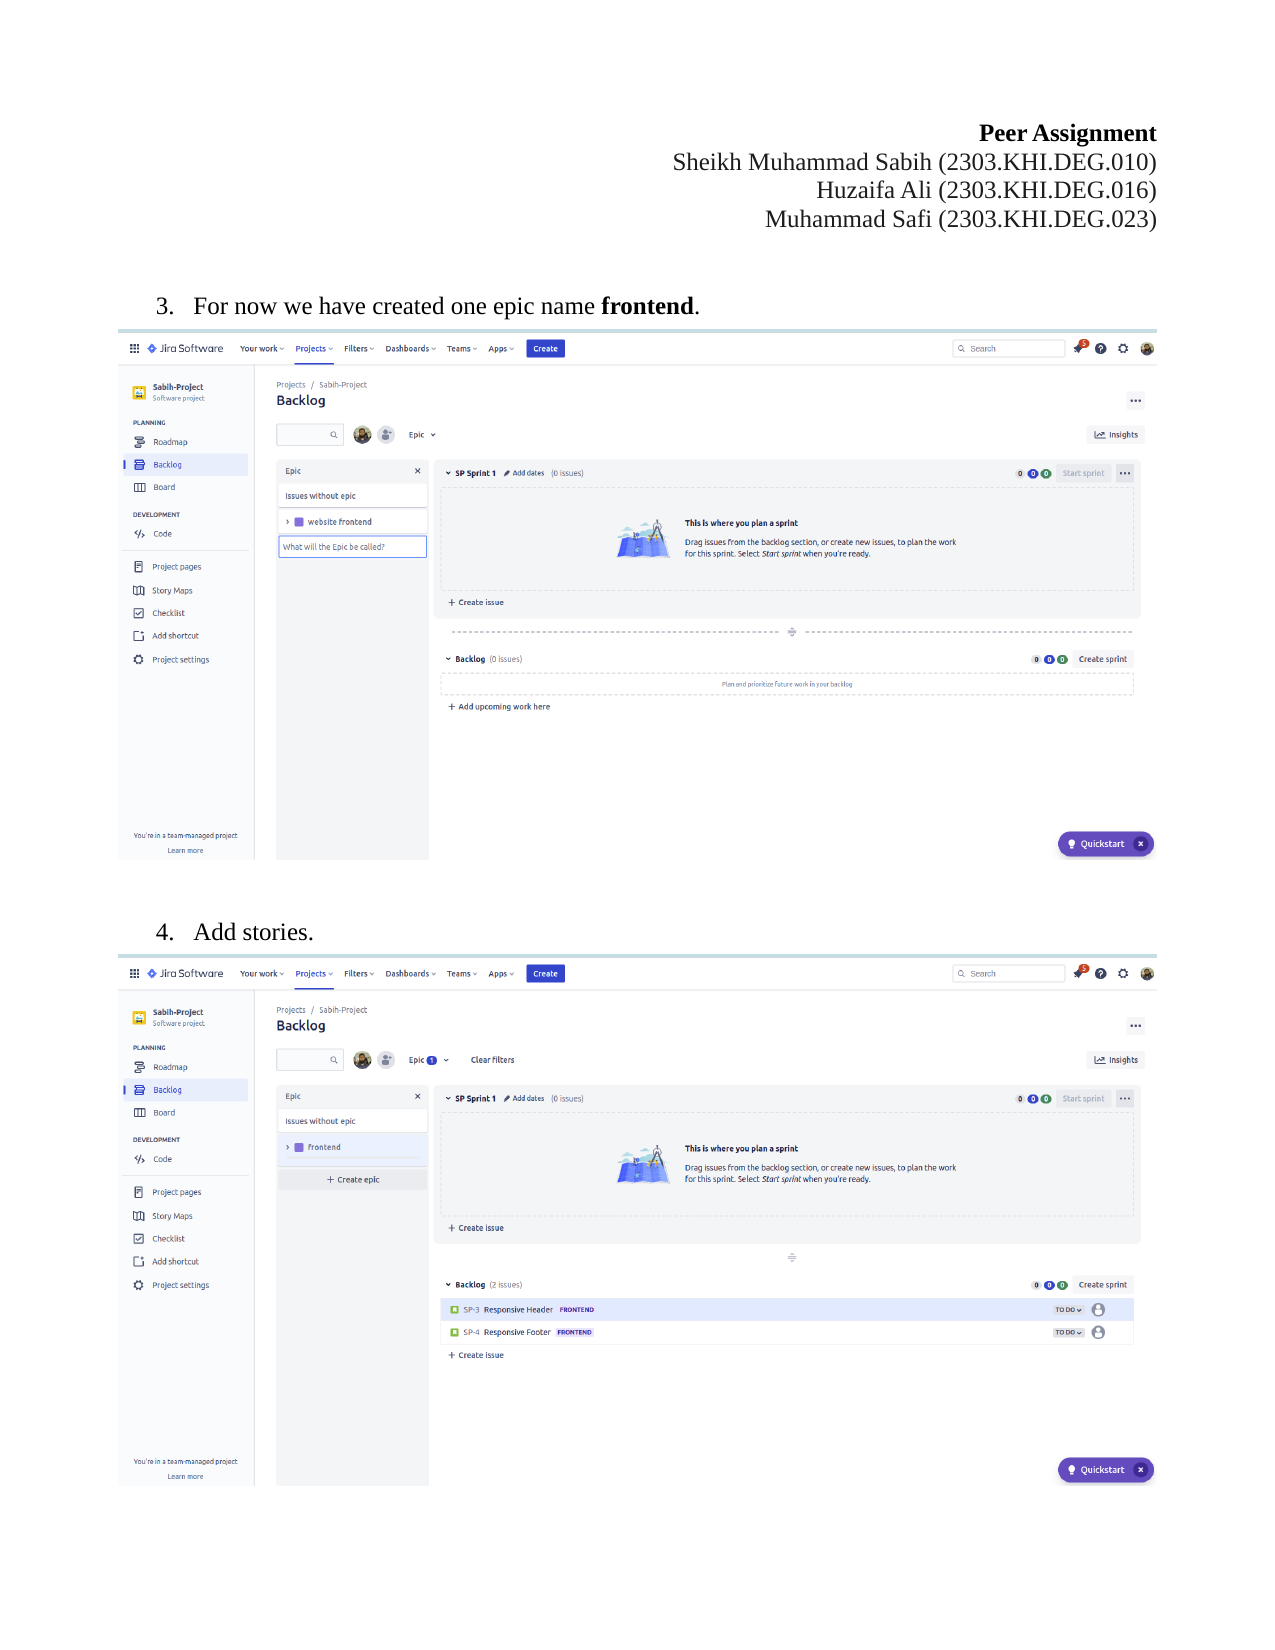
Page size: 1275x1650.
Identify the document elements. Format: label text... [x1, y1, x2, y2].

list For now we have created one epic name frontend. [156, 291, 1157, 320]
picture [118, 954, 1157, 1486]
picture [118, 329, 1157, 860]
list Add stories. [156, 917, 1157, 946]
